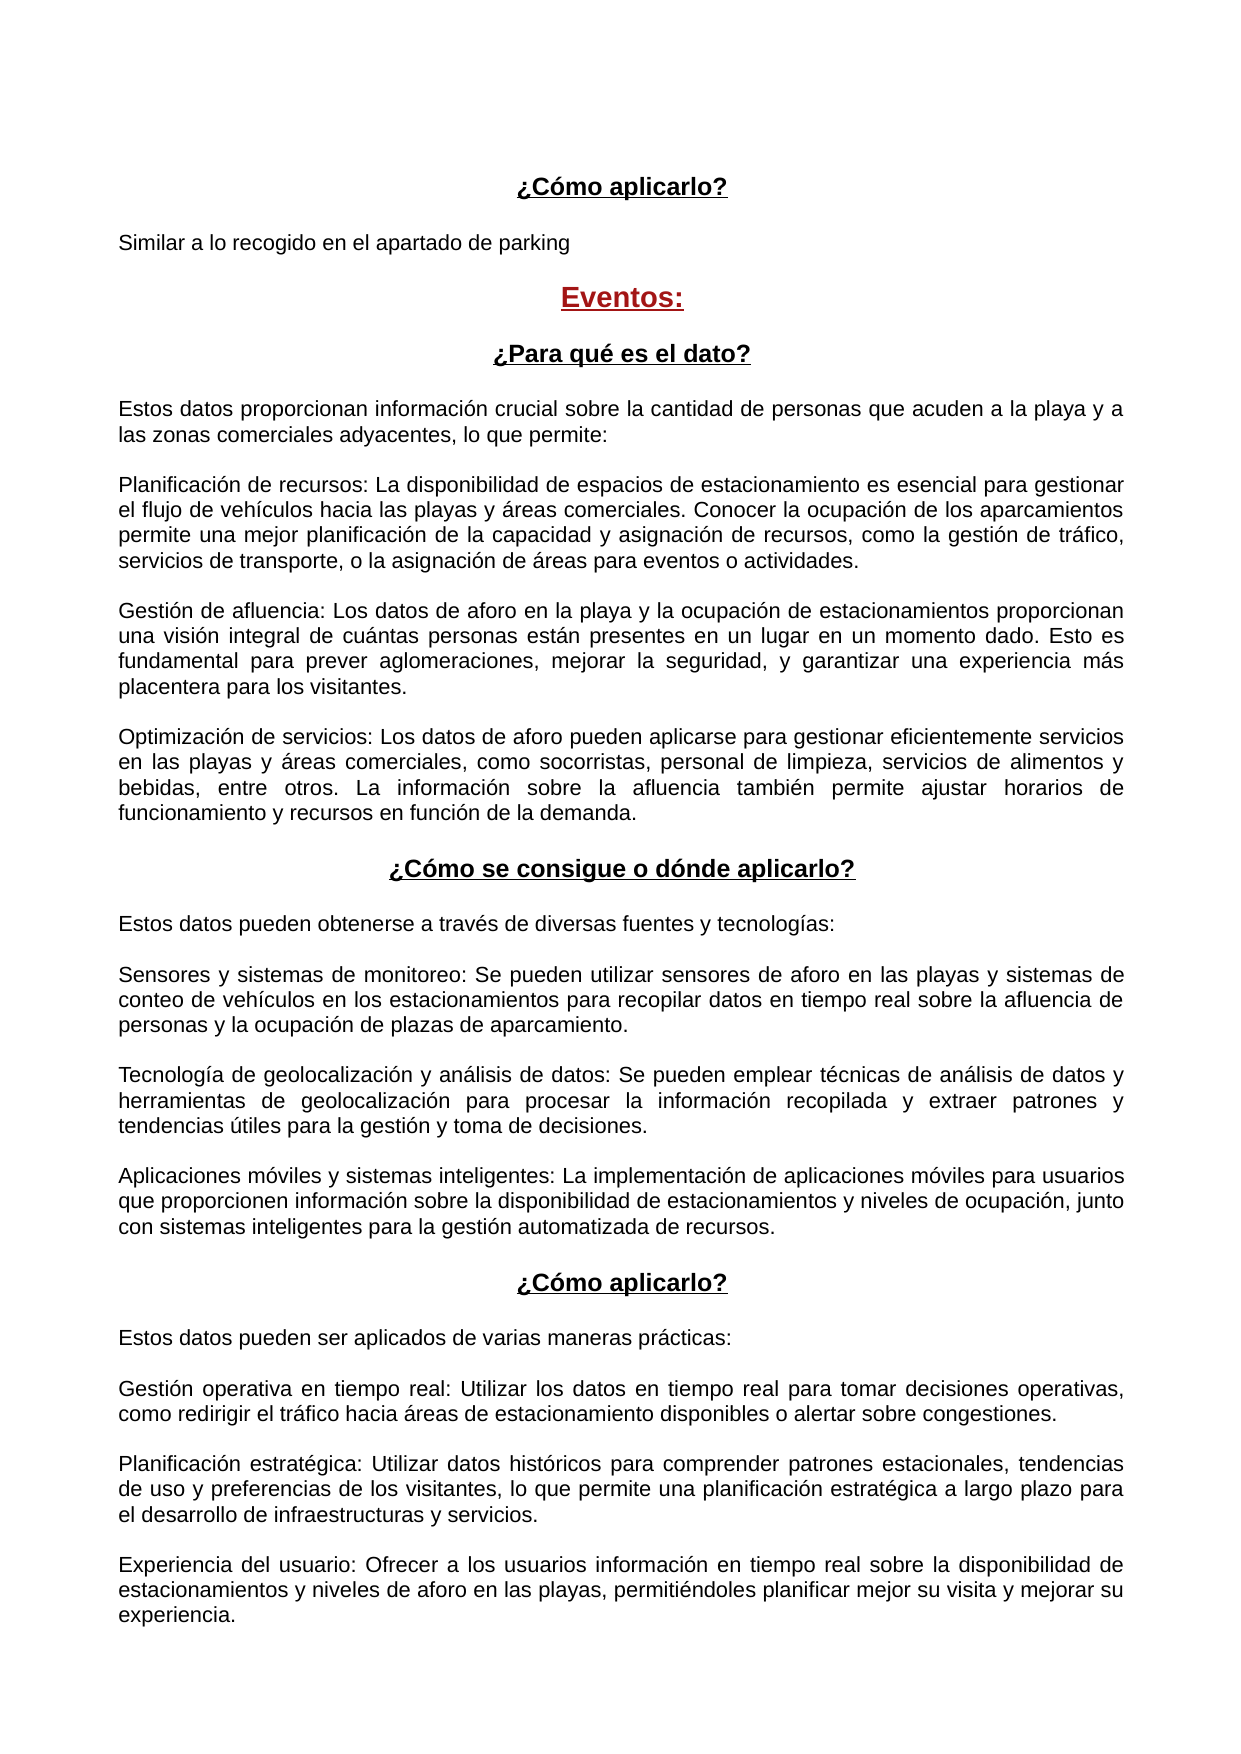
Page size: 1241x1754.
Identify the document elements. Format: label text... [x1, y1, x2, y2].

text Estos datos pueden ser aplicados de varias maneras prácticas: [118, 1325, 1126, 1350]
text Eventos: [118, 280, 1126, 313]
text Gestión de afluencia: Los datos de aforo en la playa y la ocupación de estacionamientos proporcionan una visión integral de cuántas personas están presentes en un lugar en un momento dado. Esto es fundamental para prever aglomeraciones, mejorar la seguridad, y garantizar una experiencia más placentera para los visitantes. [118, 598, 1126, 699]
text Experiencia del usuario: Ofrecer a los usuarios información en tiempo real sobre la disponibilidad de estacionamientos y niveles de aforo en las playas, permitiéndoles planificar mejor su visita y mejorar su experiencia. [118, 1552, 1126, 1627]
text Estos datos proporcionan información crucial sobre la cantidad de personas que acuden a la playa y a las zonas comerciales adyacentes, lo que permite: [118, 396, 1126, 447]
text Planificación de recursos: La disponibilidad de espacios de estacionamiento es esencial para gestionar el flujo de vehículos hacia las playas y áreas comerciales. Conocer la ocupación de los aparcamientos permite una mejor planificación de la capacidad y asignación de recursos, como la gestión de tráfico, servicios de transporte, o la asignación de áreas para eventos o actividades. [118, 472, 1126, 573]
text Similar a lo recogido en el apartado de parking [118, 229, 1126, 255]
text Planificación estratégica: Utilizar datos históricos para comprender patrones estacionales, tendencias de uso y preferencias de los visitantes, lo que permite una planificación estratégica a largo plazo para el desarrollo de infraestructuras y servicios. [118, 1451, 1126, 1527]
text Gestión operativa en tiempo real: Utilizar los datos en tiempo real para tomar decisiones operativas, como redirigir el tráfico hacia áreas de estacionamiento disponibles o alertar sobre congestiones. [118, 1375, 1126, 1426]
text Sensores y sistemas de monitoreo: Se pueden utilizar sensores de aforo en las playas y sistemas de conteo de vehículos en los estacionamientos para recopilar datos en tiempo real sobre la afluencia de personas y la ocupación de plazas de aparcamiento. [118, 961, 1126, 1037]
text Aplicaciones móviles y sistemas inteligentes: La implementación de aplicaciones móviles para usuarios que proporcionen información sobre la disponibilidad de estacionamientos y niveles de ocupación, junto con sistemas inteligentes para la gestión automatizada de recursos. [118, 1163, 1126, 1239]
text ¿Para qué es el dato? [118, 339, 1126, 367]
text ¿Cómo se consigue o dónde aplicarlo? [118, 853, 1126, 882]
text Optimización de servicios: Los datos de aforo pueden aplicarse para gestionar eficientemente servicios en las playas y áreas comerciales, como socorristas, personal de limpieza, servicios de alimentos y bebidas, entre otros. La información sobre la afluencia también permite ajustar horarios de funcionamiento y recursos en función de la demanda. [118, 724, 1126, 825]
text ¿Cómo aplicarlo? [118, 1267, 1126, 1296]
text Estos datos pueden obtenerse a través de diversas fuentes y tecnologías: [118, 911, 1126, 936]
text Tecnología de geolocalización y análisis de datos: Se pueden emplear técnicas de análisis de datos y herramientas de geolocalización para procesar la información recopilada y extraer patrones y tendencias útiles para la gestión y toma de decisiones. [118, 1062, 1126, 1138]
text ¿Cómo aplicarlo? [118, 172, 1126, 201]
